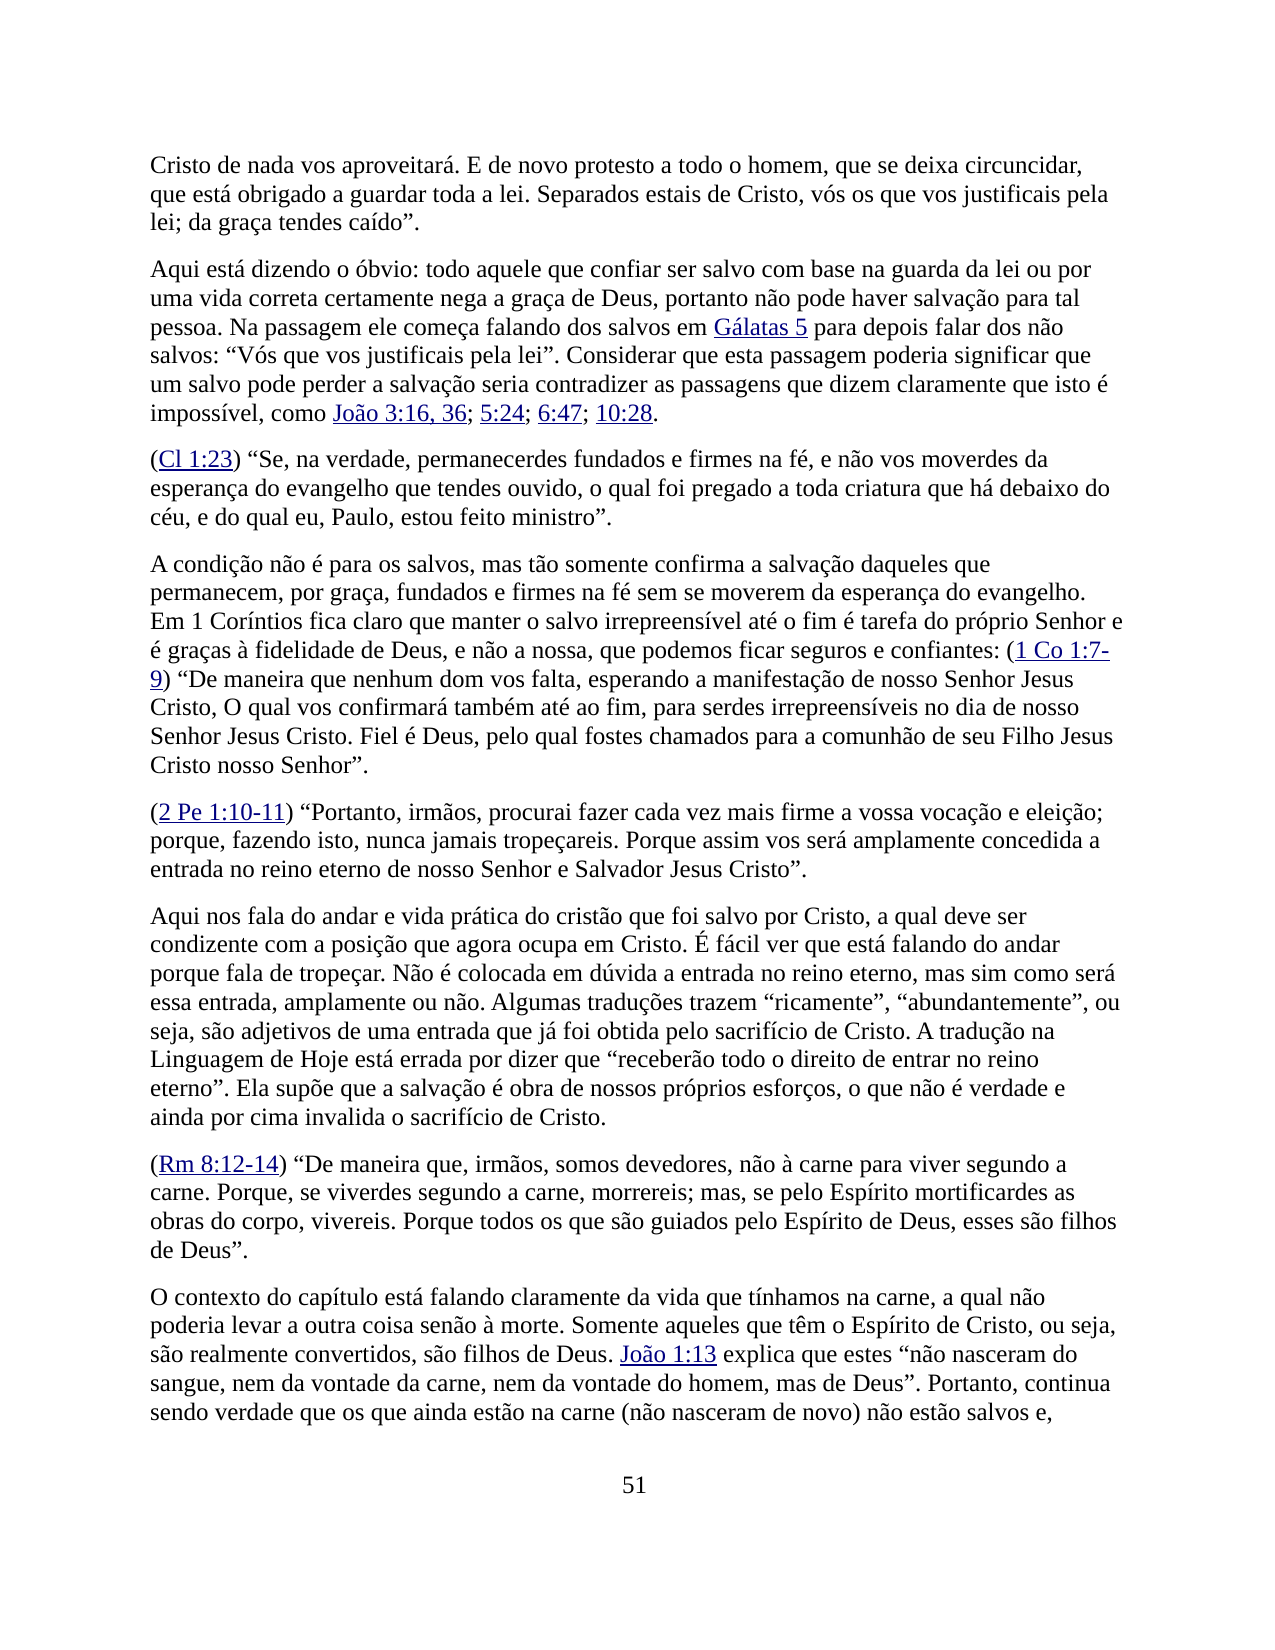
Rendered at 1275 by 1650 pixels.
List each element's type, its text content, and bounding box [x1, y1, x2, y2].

text (Cl 1:23) “Se, na verdade, permanecerdes fundados e firmes na fé, e não vos moverdes da esperança do evangelho que tendes ouvido, o qual foi pregado a toda criatura que há debaixo do céu, e do qual eu, Paulo, estou feito ministro”. [150, 444, 1125, 531]
text (Rm 8:12-14) “De maneira que, irmãos, somos devedores, não à carne para viver segundo a carne. Porque, se viverdes segundo a carne, morrereis; mas, se pelo Espírito mortificardes as obras do corpo, vivereis. Porque todos os que são guiados pelo Espírito de Deus, esses são filhos de Deus”. [150, 1149, 1125, 1264]
text A condição não é para os salvos, mas tão somente confirma a salvação daqueles que permanecem, por graça, fundados e firmes na fé sem se moverem da esperança do evangelho. Em 1 Coríntios fica claro que manter o salvo irrepreensível até o fim é tarefa do próprio Senhor e é graças à fidelidade de Deus, e não a nossa, que podemos ficar seguros e confiantes: (1 Co 1:7-9) “De maneira que nenhum dom vos falta, esperando a manifestação de nosso Senhor Jesus Cristo, O qual vos confirmará também até ao fim, para serdes irrepreensíveis no dia de nosso Senhor Jesus Cristo. Fiel é Deus, pelo qual fostes chamados para a comunhão de seu Filho Jesus Cristo nosso Senhor”. [150, 549, 1125, 779]
text Cristo de nada vos aproveitará. E de novo protesto a todo o homem, que se deixa circuncidar, que está obrigado a guardar toda a lei. Separados estais de Cristo, vós os que vos justificais pela lei; da graça tendes caído”. [150, 150, 1125, 236]
text O contexto do capítulo está falando claramente da vida que tínhamos na carne, a qual não poderia levar a outra coisa senão à morte. Somente aqueles que têm o Espírito de Cristo, ou seja, são realmente convertidos, são filhos de Deus. João 1:13 explica que estes “não nasceram do sangue, nem da vontade da carne, nem da vontade do homem, mas de Deus”. Portanto, continua sendo verdade que os que ainda estão na carne (não nasceram de novo) não estão salvos e, [150, 1282, 1125, 1425]
text (2 Pe 1:10-11) “Portanto, irmãos, procurai fazer cada vez mais firme a vossa vocação e eleição; porque, fazendo isto, nunca jamais tropeçareis. Porque assim vos será amplamente concedida a entrada no reino eterno de nosso Senhor e Salvador Jesus Cristo”. [150, 797, 1125, 883]
text Aqui está dizendo o óbvio: todo aquele que confiar ser salvo com base na guarda da lei ou por uma vida correta certamente nega a graça de Deus, portanto não pode haver salvação para tal pessoa. Na passagem ele começa falando dos salvos em Gálatas 5 para depois falar dos não salvos: “Vós que vos justificais pela lei”. Considerar que esta passagem poderia significar que um salvo pode perder a salvação seria contradizer as passagens que dizem claramente que isto é impossível, como João 3:16, 36; 5:24; 6:47; 10:28. [150, 254, 1125, 427]
text Aqui nos fala do andar e vida prática do cristão que foi salvo por Cristo, a qual deve ser condizente com a posição que agora ocupa em Cristo. É fácil ver que está falando do andar porque fala de tropeçar. Não é colocada em dúvida a entrada no reino eterno, mas sim como será essa entrada, amplamente ou não. Algumas traduções trazem “ricamente”, “abundantemente”, ou seja, são adjetivos de uma entrada que já foi obtida pelo sacrifício de Cristo. A tradução na Linguagem de Hoje está errada por dizer que “receberão todo o direito de entrar no reino eterno”. Ela supõe que a salvação é obra de nossos próprios esforços, o que não é verdade e ainda por cima invalida o sacrifício de Cristo. [150, 901, 1125, 1131]
